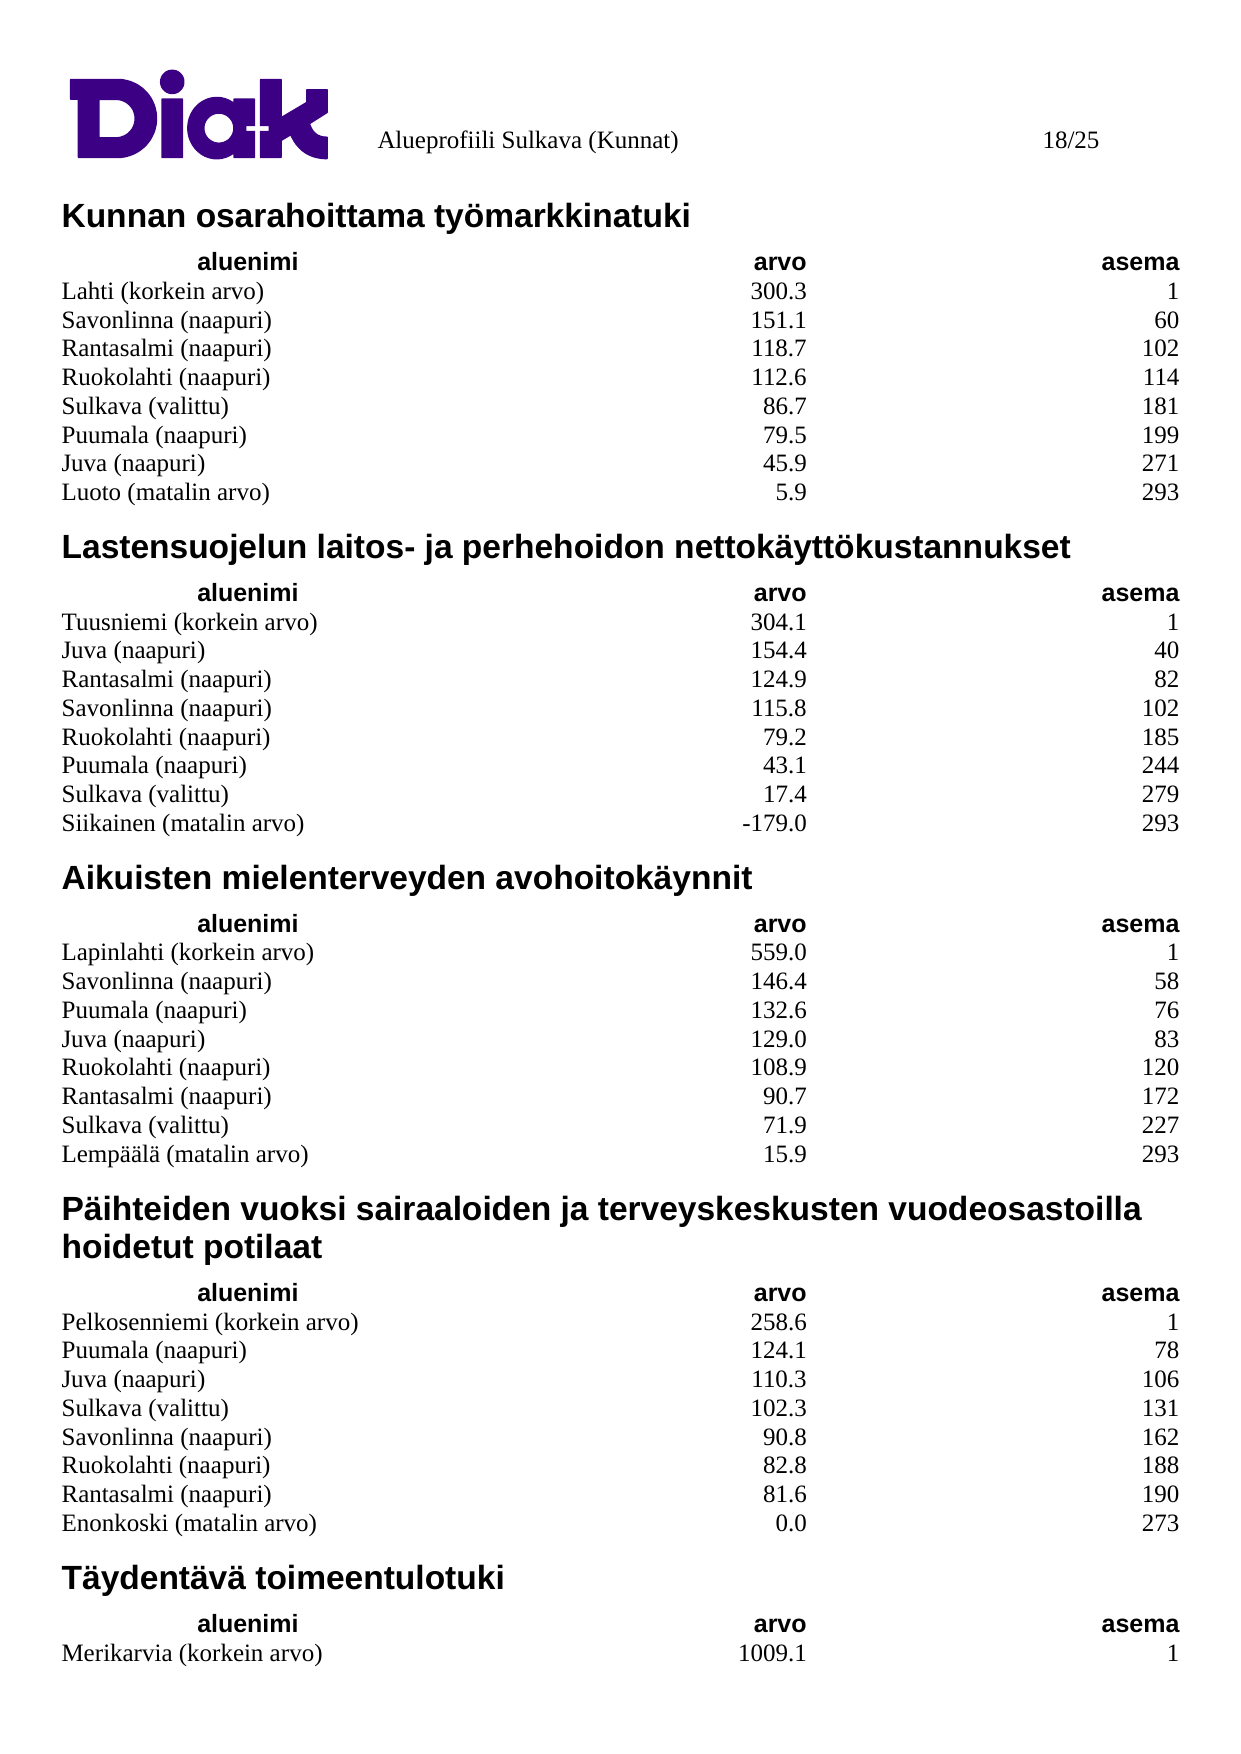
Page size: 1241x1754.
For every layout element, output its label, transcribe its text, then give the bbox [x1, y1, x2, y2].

table_header aluenimi [61, 909, 434, 937]
table_cell Savonlinna (naapuri) [61, 305, 434, 333]
table_cell 154.4 [434, 636, 806, 664]
table_cell Puumala (naapuri) [61, 995, 434, 1024]
table_cell 0.0 [434, 1508, 806, 1537]
table_cell 115.8 [434, 693, 806, 722]
table_cell Ruokolahti (naapuri) [61, 1451, 434, 1479]
table_cell 1 [806, 938, 1179, 966]
table_cell 273 [806, 1508, 1179, 1537]
table_cell Lapinlahti (korkein arvo) [61, 938, 434, 966]
table_cell Enonkoski (matalin arvo) [61, 1508, 434, 1537]
table_header aluenimi [61, 578, 434, 607]
table_cell Juva (naapuri) [61, 636, 434, 664]
table_cell 76 [806, 995, 1179, 1024]
table_cell 102 [806, 693, 1179, 722]
table_cell 293 [806, 808, 1179, 837]
table_cell 172 [806, 1081, 1179, 1110]
table_cell Juva (naapuri) [61, 449, 434, 477]
table_cell 132.6 [434, 995, 806, 1024]
table_cell Juva (naapuri) [61, 1024, 434, 1052]
table_cell 185 [806, 722, 1179, 751]
table_cell 58 [806, 966, 1179, 995]
table_cell 244 [806, 751, 1179, 779]
table_header asema [806, 247, 1179, 276]
table_cell Rantasalmi (naapuri) [61, 1081, 434, 1110]
table_cell 1009.1 [434, 1638, 806, 1666]
table_cell 86.7 [434, 391, 806, 420]
table_cell Ruokolahti (naapuri) [61, 362, 434, 391]
table_cell Puumala (naapuri) [61, 420, 434, 448]
table_header asema [806, 1278, 1179, 1307]
table_cell 199 [806, 420, 1179, 448]
table_cell Ruokolahti (naapuri) [61, 1053, 434, 1081]
table_cell Pelkosenniemi (korkein arvo) [61, 1307, 434, 1336]
table_cell Rantasalmi (naapuri) [61, 1479, 434, 1508]
table_cell Savonlinna (naapuri) [61, 1422, 434, 1451]
table_cell 120 [806, 1053, 1179, 1081]
table_header asema [806, 909, 1179, 937]
table_cell Lempäälä (matalin arvo) [61, 1139, 434, 1167]
table_cell 45.9 [434, 449, 806, 477]
table_cell 90.7 [434, 1081, 806, 1110]
table_cell 300.3 [434, 276, 806, 305]
table_header arvo [434, 1609, 806, 1638]
table_cell 146.4 [434, 966, 806, 995]
table_cell 108.9 [434, 1053, 806, 1081]
table_cell 190 [806, 1479, 1179, 1508]
table_cell 71.9 [434, 1110, 806, 1139]
table_cell 188 [806, 1451, 1179, 1479]
table_cell Juva (naapuri) [61, 1364, 434, 1393]
table_cell 114 [806, 362, 1179, 391]
table_cell 106 [806, 1364, 1179, 1393]
table_cell 82 [806, 664, 1179, 693]
table_cell 1 [806, 1638, 1179, 1666]
table_cell 15.9 [434, 1139, 806, 1167]
table_header aluenimi [61, 1609, 434, 1638]
table_cell Savonlinna (naapuri) [61, 693, 434, 722]
subtitle Kunnan osarahoittama työmarkkinatuki [61, 196, 1179, 235]
table_cell Puumala (naapuri) [61, 751, 434, 779]
table_cell 162 [806, 1422, 1179, 1451]
table_cell 1 [806, 276, 1179, 305]
table_cell 79.5 [434, 420, 806, 448]
table_cell 118.7 [434, 334, 806, 362]
table_cell Rantasalmi (naapuri) [61, 664, 434, 693]
table_cell Puumala (naapuri) [61, 1336, 434, 1364]
table_cell Rantasalmi (naapuri) [61, 334, 434, 362]
table_header arvo [434, 578, 806, 607]
table_cell 124.1 [434, 1336, 806, 1364]
table_cell 181 [806, 391, 1179, 420]
table_cell 559.0 [434, 938, 806, 966]
table_cell 271 [806, 449, 1179, 477]
table_cell 131 [806, 1393, 1179, 1422]
table_header asema [806, 1609, 1179, 1638]
table_cell 43.1 [434, 751, 806, 779]
table_cell 1 [806, 1307, 1179, 1336]
table_cell Tuusniemi (korkein arvo) [61, 607, 434, 636]
table_cell 1 [806, 607, 1179, 636]
subtitle Päihteiden vuoksi sairaaloiden ja terveyskeskusten vuodeosastoilla hoidetut potilaat [61, 1188, 1179, 1266]
table_cell 81.6 [434, 1479, 806, 1508]
table_cell Lahti (korkein arvo) [61, 276, 434, 305]
subtitle Lastensuojelun laitos- ja perhehoidon nettokäyttökustannukset [61, 527, 1179, 566]
table_cell Sulkava (valittu) [61, 1393, 434, 1422]
table_cell Sulkava (valittu) [61, 1110, 434, 1139]
table_cell 5.9 [434, 477, 806, 506]
table_header aluenimi [61, 1278, 434, 1307]
table_cell 293 [806, 1139, 1179, 1167]
table_header arvo [434, 247, 806, 276]
table_cell 40 [806, 636, 1179, 664]
table_cell 102 [806, 334, 1179, 362]
table_cell 90.8 [434, 1422, 806, 1451]
table_cell -179.0 [434, 808, 806, 837]
table_cell Siikainen (matalin arvo) [61, 808, 434, 837]
subtitle Täydentävä toimeentulotuki [61, 1558, 1179, 1596]
table_cell Merikarvia (korkein arvo) [61, 1638, 434, 1666]
table_cell 227 [806, 1110, 1179, 1139]
table_cell 17.4 [434, 779, 806, 808]
table_header aluenimi [61, 247, 434, 276]
table_cell 79.2 [434, 722, 806, 751]
table_cell 304.1 [434, 607, 806, 636]
table_header arvo [434, 909, 806, 937]
table_cell Sulkava (valittu) [61, 391, 434, 420]
table_cell Ruokolahti (naapuri) [61, 722, 434, 751]
table_cell 151.1 [434, 305, 806, 333]
table_cell Sulkava (valittu) [61, 779, 434, 808]
table_cell 293 [806, 477, 1179, 506]
table_cell 60 [806, 305, 1179, 333]
table_cell Luoto (matalin arvo) [61, 477, 434, 506]
table_cell Savonlinna (naapuri) [61, 966, 434, 995]
table_header asema [806, 578, 1179, 607]
table_cell 78 [806, 1336, 1179, 1364]
table_header arvo [434, 1278, 806, 1307]
table_cell 110.3 [434, 1364, 806, 1393]
table_cell 279 [806, 779, 1179, 808]
table_cell 82.8 [434, 1451, 806, 1479]
table_cell 102.3 [434, 1393, 806, 1422]
subtitle Aikuisten mielenterveyden avohoitokäynnit [61, 858, 1179, 896]
table_cell 83 [806, 1024, 1179, 1052]
table_cell 258.6 [434, 1307, 806, 1336]
table_cell 124.9 [434, 664, 806, 693]
table_cell 112.6 [434, 362, 806, 391]
table_cell 129.0 [434, 1024, 806, 1052]
